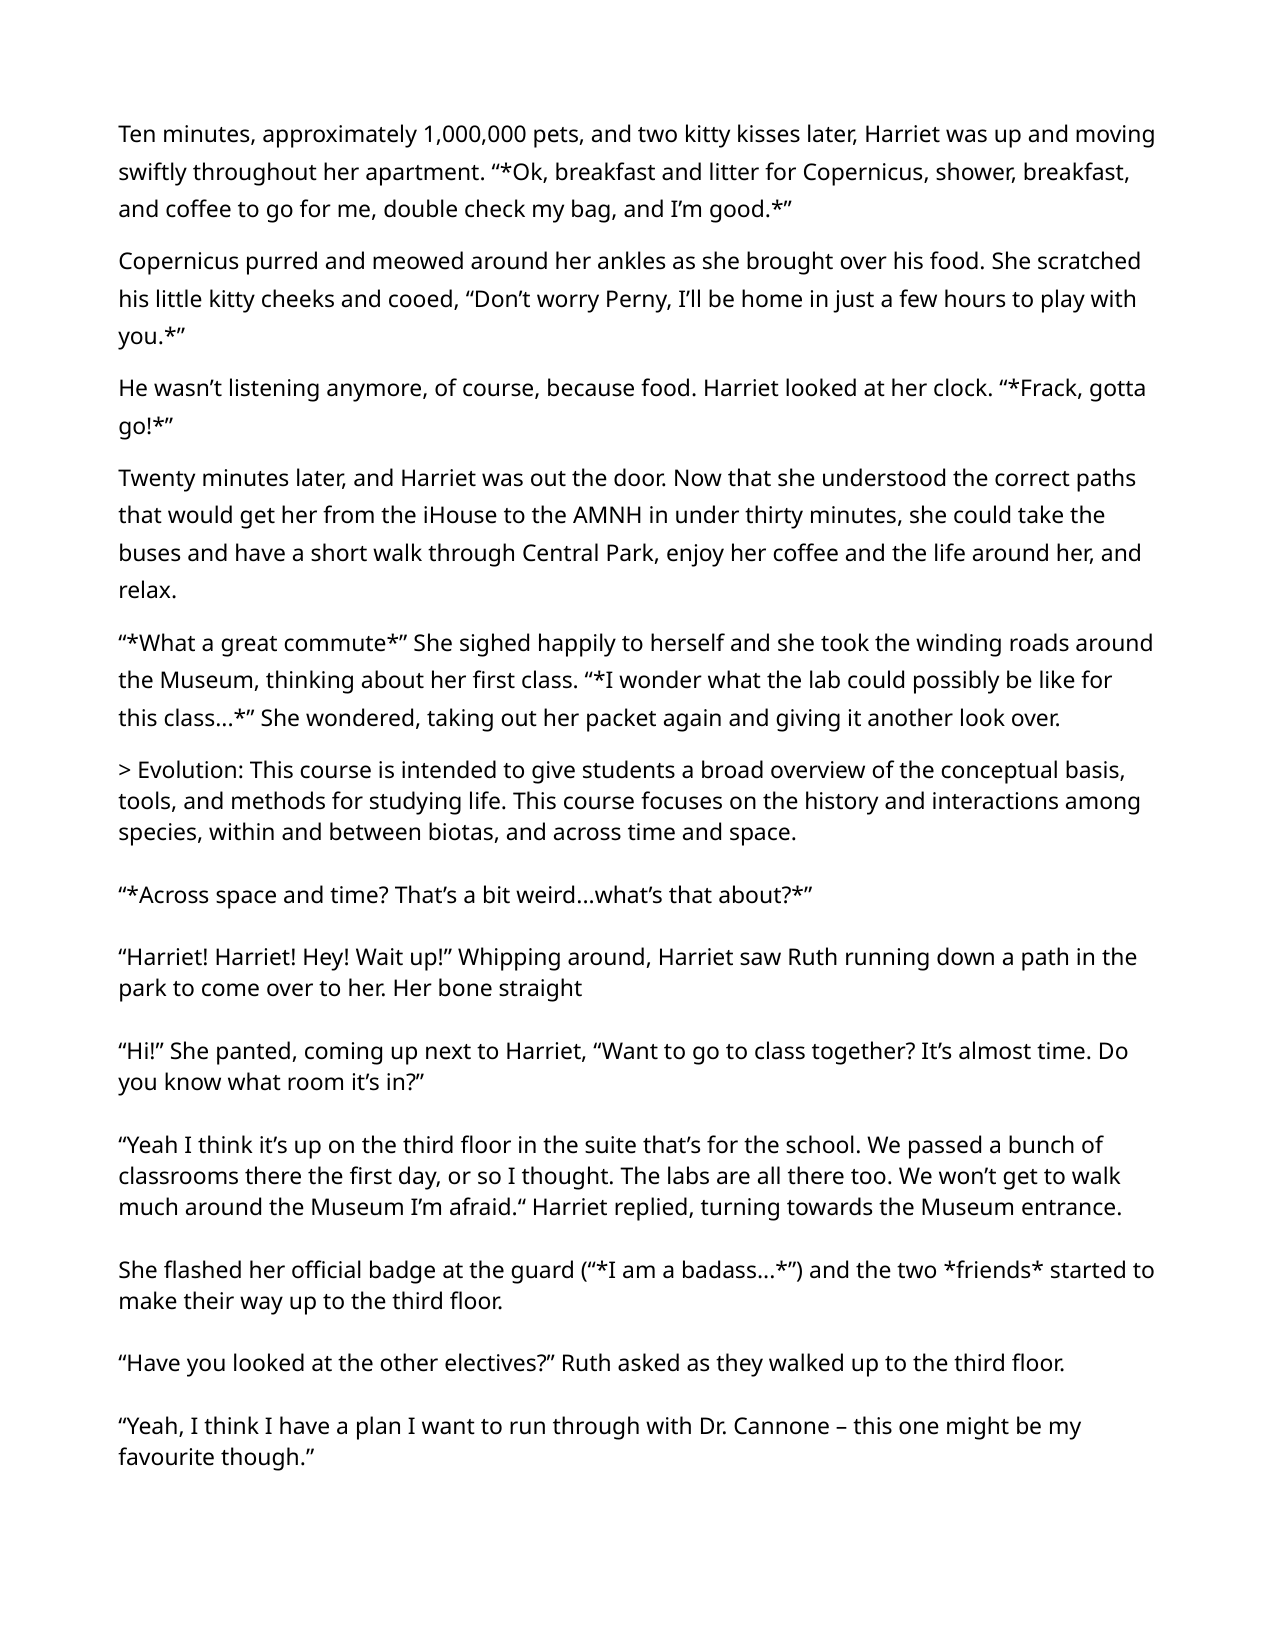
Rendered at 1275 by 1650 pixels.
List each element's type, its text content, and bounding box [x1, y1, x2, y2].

text “Yeah I think it’s up on the third floor in the suite that’s for the school. We passed a bunch of classrooms there the first day, or so I thought. The labs are all there too. We won’t get to walk much around the Museum I’m afraid.“ Harriet replied, turning towards the Museum entrance. [118, 1128, 1157, 1222]
text Ten minutes, approximately 1,000,000 pets, and two kitty kisses later, Harriet was up and moving swiftly throughout her apartment. “*Ok, breakfast and litter for Copernicus, shower, breakfast, and coffee to go for me, double check my bag, and I’m good.*” [118, 118, 1157, 224]
text “Hi!” She panted, coming up next to Harriet, “Want to go to class together? It’s almost time. Do you know what room it’s in?” [118, 1035, 1157, 1097]
text “*Across space and time? That’s a bit weird...what’s that about?*” [118, 878, 1157, 910]
text He wasn’t listening anymore, of course, because food. Harriet looked at her clock. “*Frack, gotta go!*” [118, 372, 1157, 441]
text Copernicus purred and meowed around her ankles as she brought over his food. She scratched his little kitty cheeks and cooed, “Don’t worry Perny, I’ll be home in just a few hours to play with you.*” [118, 245, 1157, 351]
text “*What a great commute*” She sighed happily to herself and she took the winding roads around the Museum, thinking about her first class. “*I wonder what the lab could possibly be like for this class...*” She wondered, taking out her packet again and giving it another look over. [118, 626, 1157, 733]
text “Harriet! Harriet! Hey! Wait up!” Whipping around, Harriet saw Ruth running down a path in the park to come over to her. Her bone straight [118, 941, 1157, 1003]
text She flashed her official badge at the guard (“*I am a badass...*”) and the two *friends* started to make their way up to the third floor. [118, 1253, 1157, 1316]
text “Have you looked at the other electives?” Ruth asked as they walked up to the third floor. [118, 1347, 1157, 1378]
text Twenty minutes later, and Harriet was out the door. Now that she understood the correct paths that would get her from the iHouse to the AMNH in under thirty minutes, she could take the buses and have a short walk through Central Park, enjoy her coffee and the life around her, and relax. [118, 462, 1157, 606]
text “Yeah, I think I have a plan I want to run through with Dr. Cannone – this one might be my favourite though.” [118, 1410, 1157, 1472]
text > Evolution: This course is intended to give students a broad overview of the conceptual basis, tools, and methods for studying life. This course focuses on the history and interactions among species, within and between biotas, and across time and space. [118, 753, 1157, 847]
